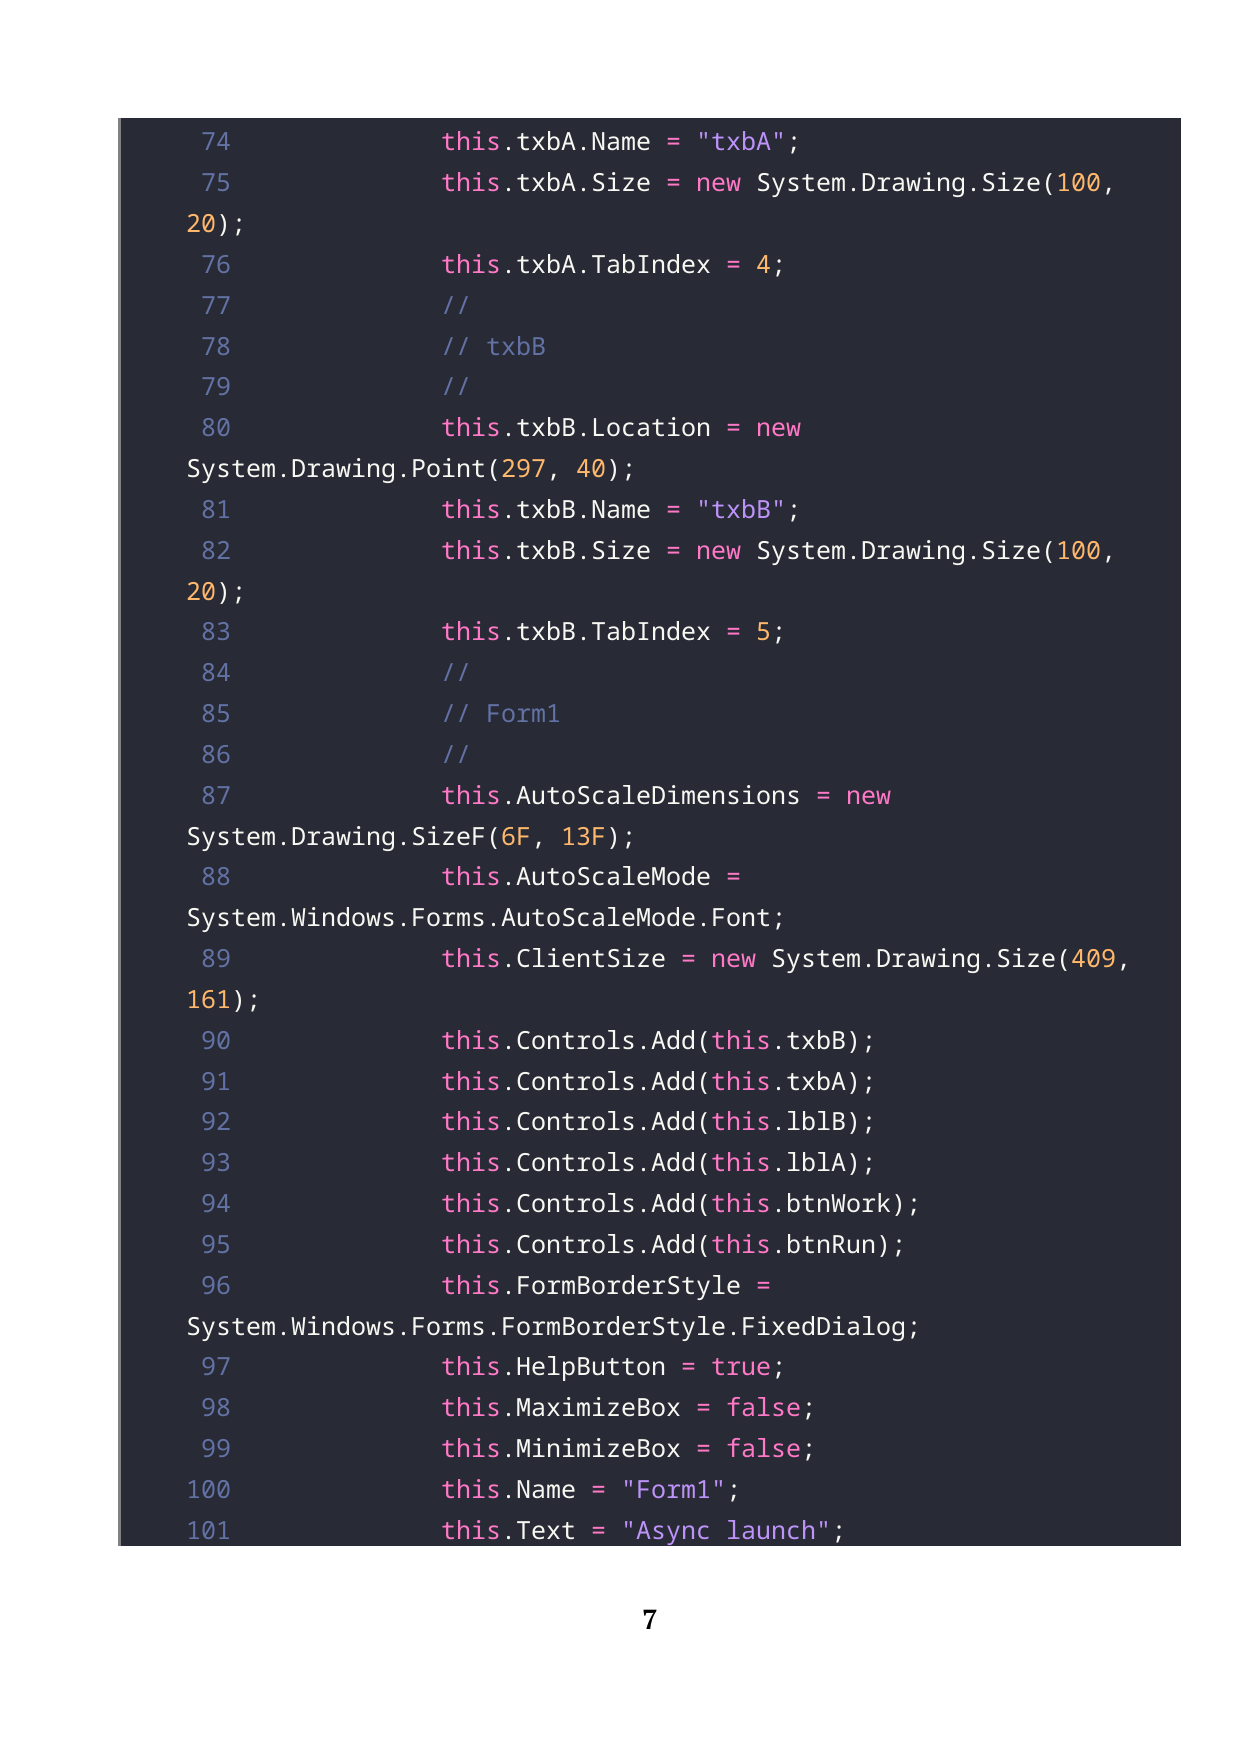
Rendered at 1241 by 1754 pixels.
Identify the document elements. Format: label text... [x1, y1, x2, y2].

text 87 this.AutoScaleDimensions = new System.Drawing.SizeF(6F, 13F); [121, 771, 1181, 852]
text 83 this.txbB.TabIndex = 5; [121, 608, 1181, 648]
text 97 this.HelpButton = true; [121, 1343, 1181, 1383]
text 77 // [121, 281, 1181, 321]
text 82 this.txbB.Size = new System.Drawing.Size(100, 20); [121, 526, 1181, 607]
text 86 // [121, 731, 1181, 771]
text 85 // Form1 [121, 690, 1181, 730]
text 92 this.Controls.Add(this.lblB); [121, 1098, 1181, 1138]
text 76 this.txbA.TabIndex = 4; [121, 241, 1181, 281]
text 100 this.Name = "Form1"; [121, 1466, 1181, 1506]
text 81 this.txbB.Name = "txbB"; [121, 486, 1181, 526]
text 90 this.Controls.Add(this.txbB); [121, 1016, 1181, 1056]
text 96 this.FormBorderStyle = System.Windows.Forms.FormBorderStyle.FixedDialog; [121, 1261, 1181, 1342]
text 91 this.Controls.Add(this.txbA); [121, 1057, 1181, 1097]
text 80 this.txbB.Location = new System.Drawing.Point(297, 40); [121, 404, 1181, 485]
text 84 // [121, 649, 1181, 689]
text 79 // [121, 363, 1181, 403]
text 78 // txbB [121, 322, 1181, 362]
text 75 this.txbA.Size = new System.Drawing.Size(100, 20); [121, 159, 1181, 240]
text 93 this.Controls.Add(this.lblA); [121, 1139, 1181, 1179]
text 88 this.AutoScaleMode = System.Windows.Forms.AutoScaleMode.Font; [121, 853, 1181, 934]
text 89 this.ClientSize = new System.Drawing.Size(409, 161); [121, 935, 1181, 1016]
text 94 this.Controls.Add(this.btnWork); [121, 1180, 1181, 1220]
text 98 this.MaximizeBox = false; [121, 1384, 1181, 1424]
text 74 this.txbA.Name = "txbA"; [121, 118, 1181, 158]
text 101 this.Text = "Async launch"; [121, 1506, 1181, 1546]
text 99 this.MinimizeBox = false; [121, 1425, 1181, 1465]
text 95 this.Controls.Add(this.btnRun); [121, 1221, 1181, 1261]
